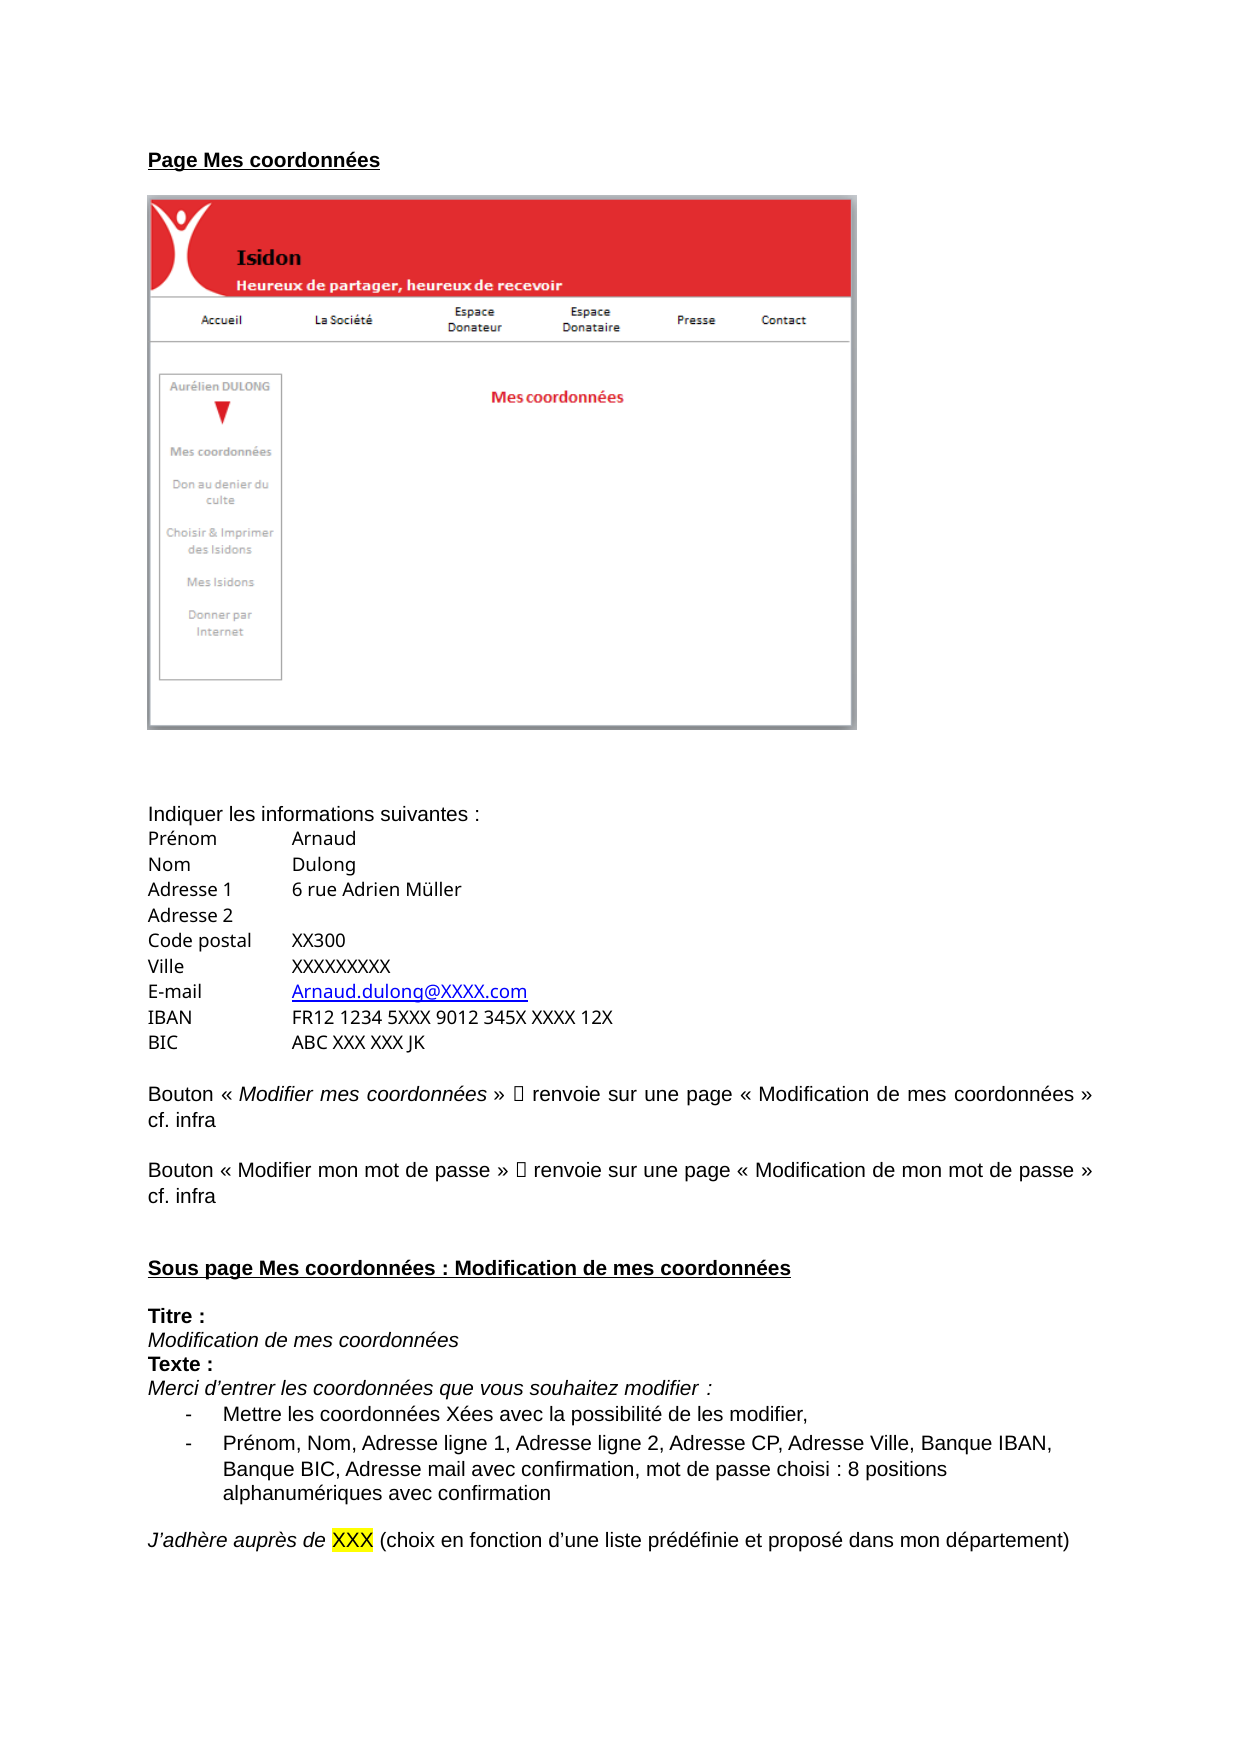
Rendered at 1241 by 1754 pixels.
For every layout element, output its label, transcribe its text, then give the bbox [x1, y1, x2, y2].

table_cell Code postal [136, 928, 280, 953]
table_cell ABC XXX XXX JK [280, 1030, 679, 1055]
table_header Prénom [136, 825, 280, 851]
table_header Arnaud [280, 825, 679, 851]
text Modification de mes coordonnées [148, 1328, 1092, 1352]
table_cell BIC [136, 1030, 280, 1055]
list Mettre les coordonnées Xées avec la possibilité de les modifier, [185, 1399, 1092, 1428]
table_cell IBAN [136, 1004, 280, 1029]
table_cell Nom [136, 851, 280, 876]
table_cell Arnaud.dulong@XXXX.com [280, 979, 679, 1004]
table_cell Ville [136, 953, 280, 978]
text Bouton « Modifier mes coordonnées »  renvoie sur une page « Modification de mes coordonnées » cf. infra [148, 1079, 1092, 1131]
text Bouton « Modifier mon mot de passe »  renvoie sur une page « Modification de mon mot de passe » cf. infra [148, 1155, 1092, 1208]
text Indiquer les informations suivantes : [148, 801, 1092, 825]
text Page Mes coordonnées [148, 148, 1092, 172]
table_cell E-mail [136, 979, 280, 1004]
list Prénom, Nom, Adresse ligne 1, Adresse ligne 2, Adresse CP, Adresse Ville, Banque IBAN, Banque BIC, Adresse mail avec confirmation, mot de passe choisi : 8 positions alphanumériques avec confirmation [185, 1428, 1092, 1504]
table_cell Adresse 1 [136, 876, 280, 902]
table_cell Adresse 2 [136, 902, 280, 927]
text Titre : [148, 1304, 1092, 1328]
table_cell Dulong [280, 851, 679, 876]
picture [147, 195, 857, 730]
text Sous page Mes coordonnées : Modification de mes coordonnées [148, 1256, 1092, 1280]
table_cell XX300 [280, 928, 679, 953]
text Merci d’entrer les coordonnées que vous souhaitez modifier : [148, 1376, 1092, 1399]
table_cell 6 rue Adrien Müller [280, 876, 679, 902]
text J’adhère auprès de XXX (choix en fonction d’une liste prédéfinie et proposé dans mon département) [148, 1528, 1092, 1552]
table_cell XXXXXXXXX [280, 953, 679, 978]
table_cell FR12 1234 5XXX 9012 345X XXXX 12X [280, 1004, 679, 1029]
text Texte : [148, 1352, 1092, 1376]
table_cell [280, 902, 679, 927]
